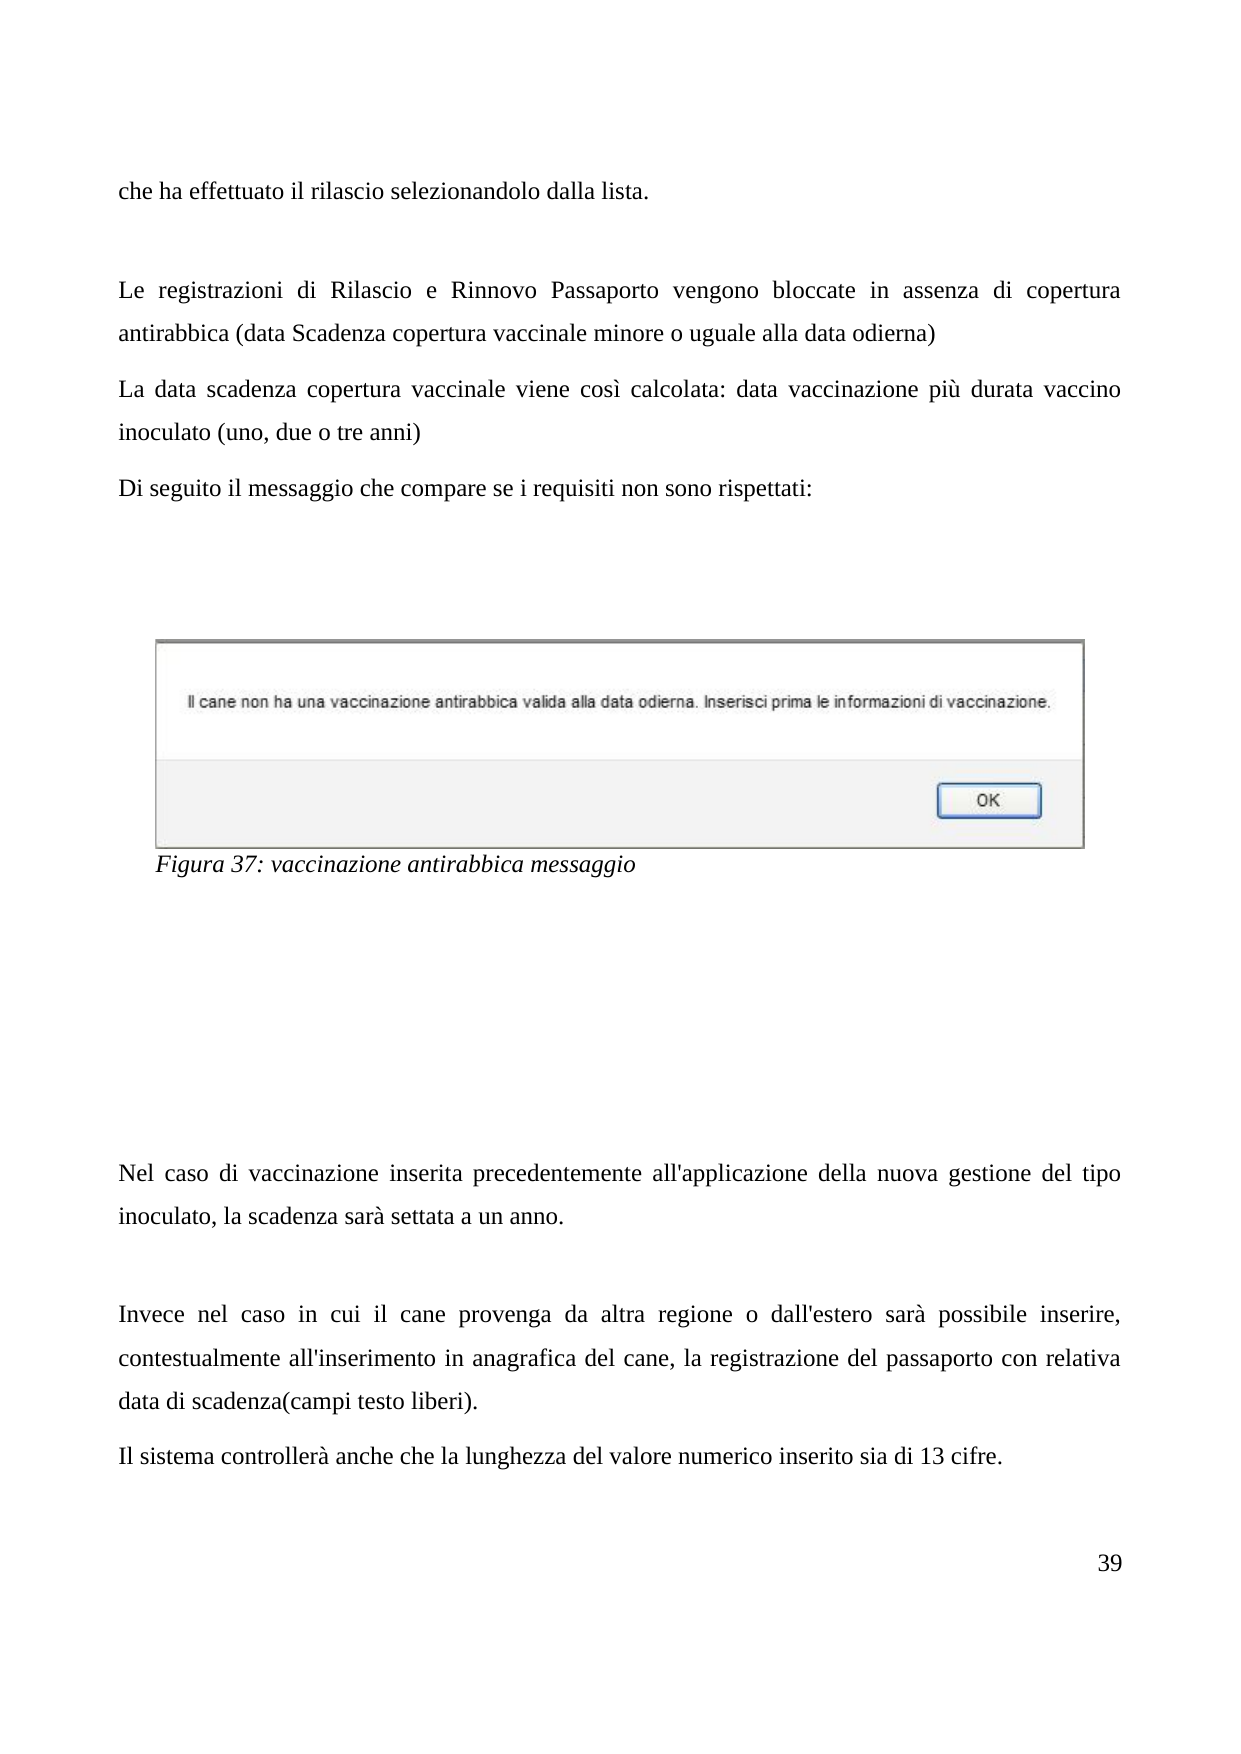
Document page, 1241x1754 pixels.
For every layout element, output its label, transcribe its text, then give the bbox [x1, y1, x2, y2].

text Il sistema controllerà anche che la lunghezza del valore numerico inserito sia di 13 cifre. [118, 1441, 1122, 1470]
text La data scadenza copertura vaccinale viene così calcolata: data vaccinazione più durata vaccino inoculato (uno, due o tre anni) [118, 374, 1122, 446]
text Di seguito il messaggio che compare se i requisiti non sono rispettati: [118, 473, 1122, 501]
text Le registrazioni di Rilascio e Rinnovo Passaporto vengono bloccate in assenza di copertura antirabbica (data Scadenza copertura vaccinale minore o uguale alla data odierna) [118, 232, 1122, 347]
text che ha effettuato il rilascio selezionandolo dalla lista. [118, 176, 1122, 205]
text Nel caso di vaccinazione inserita precedentemente all'applicazione della nuova gestione del tipo inoculato, la scadenza sarà settata a un anno. [118, 1158, 1122, 1229]
text Figura 37: vaccinazione antirabbica messaggio [155, 849, 1085, 878]
picture [155, 639, 1085, 849]
text Invece nel caso in cui il cane provenga da altra regione o dall'estero sarà possibile inserire, contestualmente all'inserimento in anagrafica del cane, la registrazione del passaporto con relativa data di scadenza(campi testo liberi). [118, 1256, 1122, 1414]
